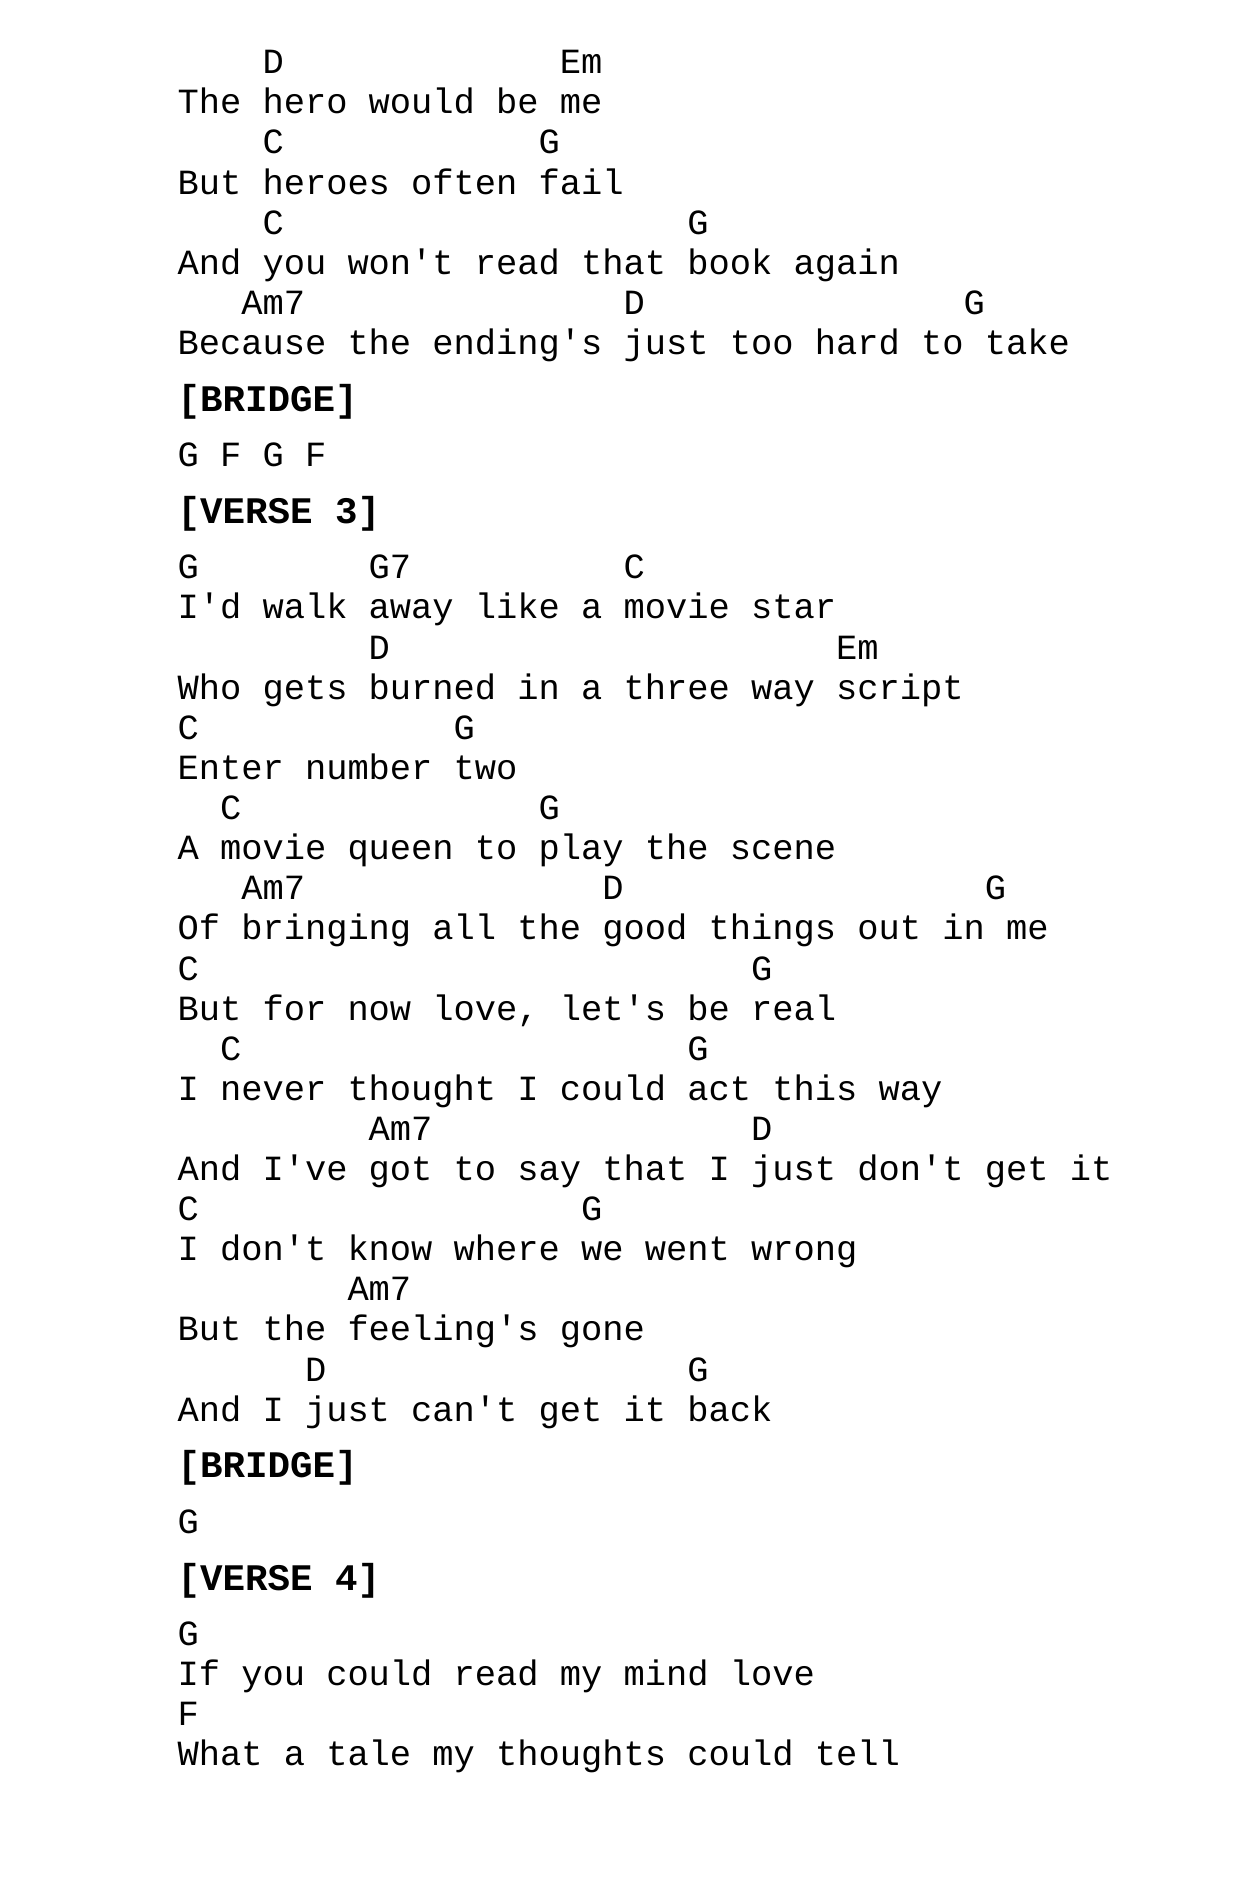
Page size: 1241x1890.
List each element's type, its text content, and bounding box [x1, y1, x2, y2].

text Who gets burned in a three way script [177, 670, 1196, 710]
text Of bringing all the good things out in me [177, 910, 1196, 950]
text C G [177, 205, 1196, 245]
subtitle [VERSE 4] [177, 1559, 1196, 1601]
text The hero would be me [177, 84, 1196, 124]
text A movie queen to play the scene [177, 830, 1196, 870]
text Enter number two [177, 750, 1196, 790]
subtitle [BRIDGE] [177, 380, 1196, 422]
text C G [177, 124, 1196, 164]
subtitle [BRIDGE] [177, 1446, 1196, 1489]
text C G [177, 1191, 1196, 1231]
text G G7 C [177, 549, 1196, 589]
text D G [177, 1351, 1196, 1392]
text Am7 D [177, 1111, 1196, 1151]
text But the feeling's gone [177, 1311, 1196, 1351]
text C G [177, 1031, 1196, 1071]
text And you won't read that book again [177, 245, 1196, 285]
text G F G F [177, 437, 1196, 477]
text And I've got to say that I just don't get it [177, 1151, 1196, 1191]
text Am7 D G [177, 870, 1196, 910]
text I don't know where we went wrong [177, 1231, 1196, 1271]
text Am7 D G [177, 285, 1196, 325]
subtitle [VERSE 3] [177, 492, 1196, 534]
text And I just can't get it back [177, 1392, 1196, 1432]
text Am7 [177, 1271, 1196, 1311]
text I never thought I could act this way [177, 1071, 1196, 1111]
text G [177, 1616, 1196, 1656]
text C G [177, 790, 1196, 830]
text But heroes often fail [177, 164, 1196, 205]
text If you could read my mind love [177, 1656, 1196, 1696]
text I'd walk away like a movie star [177, 589, 1196, 629]
text Because the ending's just too hard to take [177, 325, 1196, 365]
text C G [177, 950, 1196, 991]
text But for now love, let's be real [177, 991, 1196, 1031]
text C G [177, 710, 1196, 750]
text D Em [177, 44, 1196, 84]
text F [177, 1696, 1196, 1736]
text D Em [177, 629, 1196, 670]
text G [177, 1504, 1196, 1544]
text What a tale my thoughts could tell [177, 1736, 1196, 1776]
